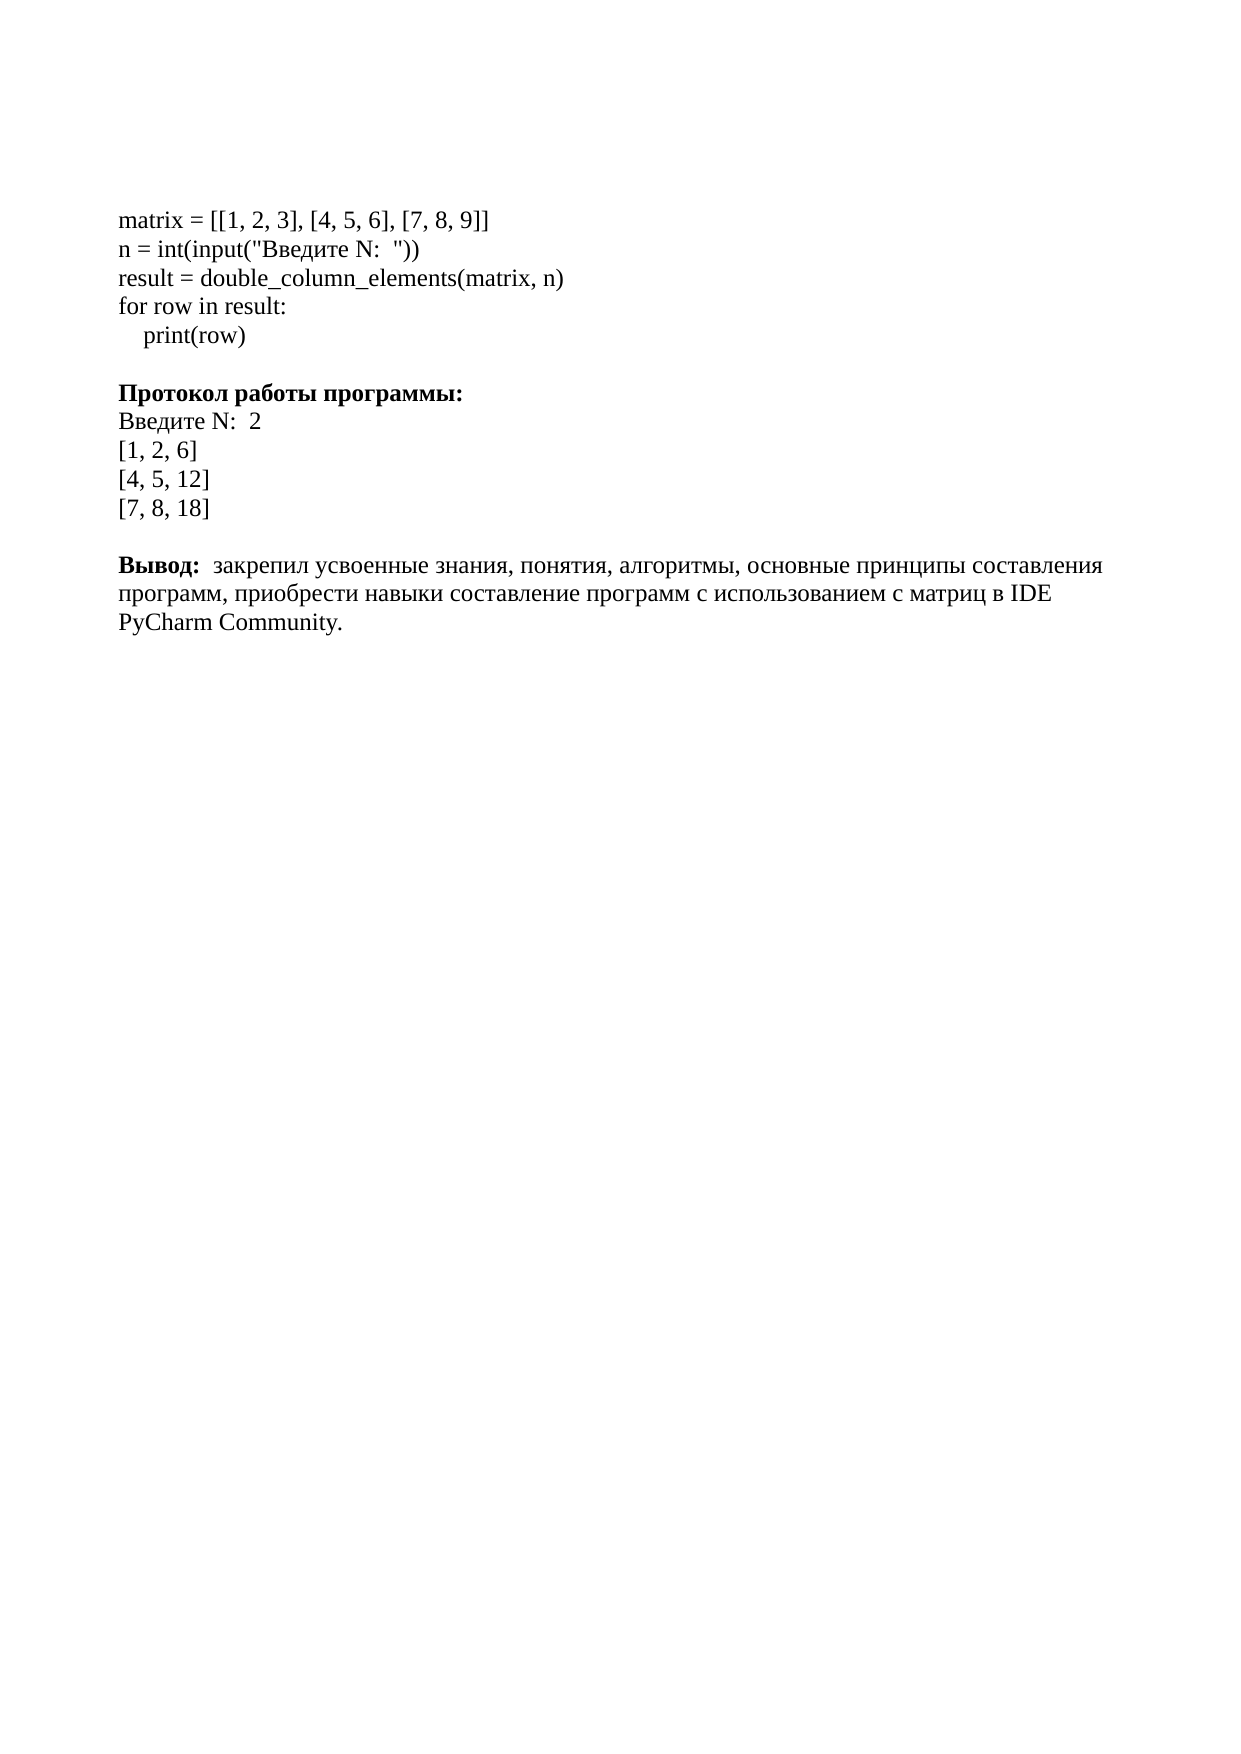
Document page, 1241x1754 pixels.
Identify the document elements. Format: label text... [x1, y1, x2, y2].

text [1, 2, 6] [118, 435, 1122, 464]
text print(row) [118, 320, 1122, 349]
text matrix = [[1, 2, 3], [4, 5, 6], [7, 8, 9]] [118, 205, 1122, 234]
text [4, 5, 12] [118, 464, 1122, 493]
text [7, 8, 18] [118, 493, 1122, 521]
text Вывод: закрепил усвоенные знания, понятия, алгоритмы, основные принципы составления программ, приобрести навыки составление программ с использованием с матриц в IDE PyCharm Community. [118, 550, 1122, 636]
text Протокол работы программы: [118, 378, 1122, 406]
text result = double_column_elements(matrix, n) [118, 263, 1122, 291]
text Введите N: 2 [118, 406, 1122, 435]
text n = int(input("Введите N: ")) [118, 234, 1122, 263]
text for row in result: [118, 291, 1122, 320]
